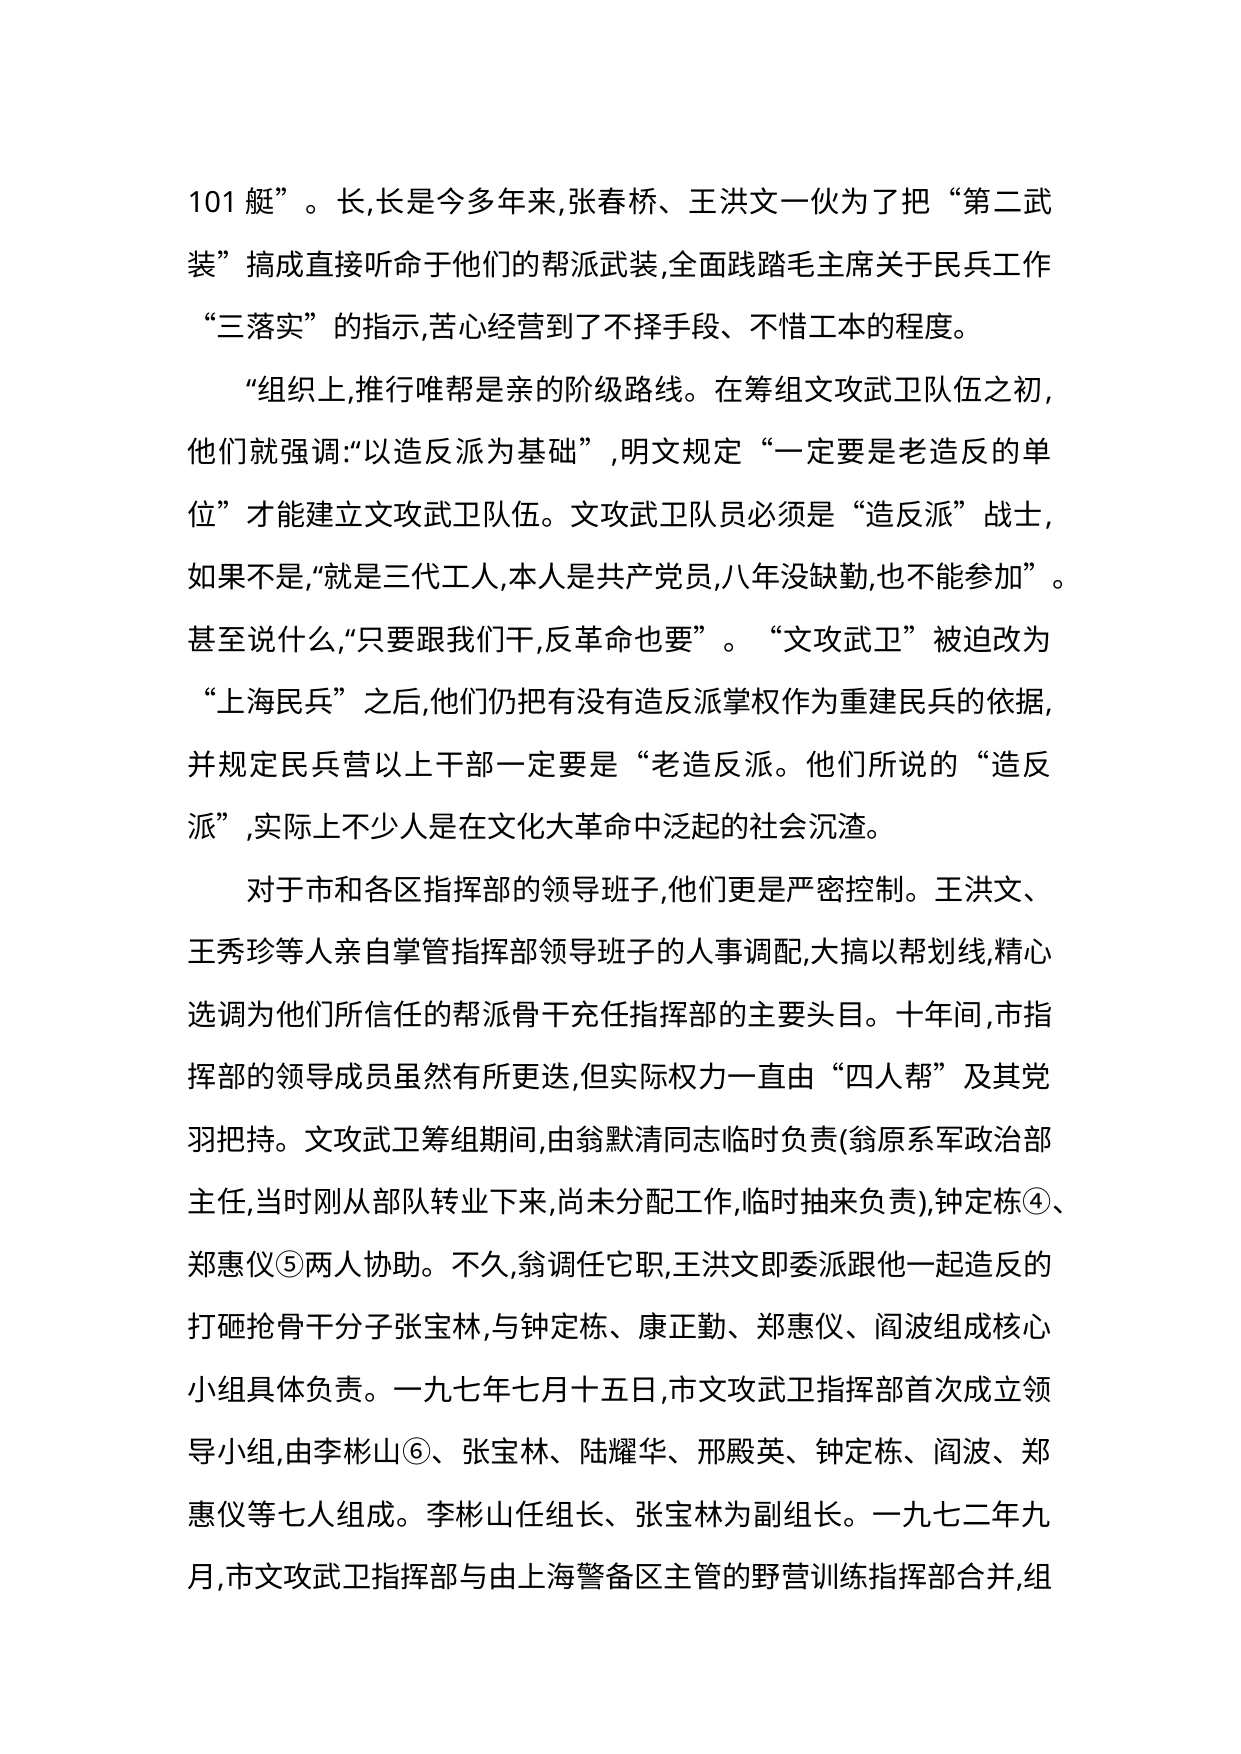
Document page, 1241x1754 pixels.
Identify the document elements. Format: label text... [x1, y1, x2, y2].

text 对于市和各区指挥部的领导班子,他们更是严密控制。王洪文、王秀珍等人亲自掌管指挥部领导班子的人事调配,大搞以帮划线,精心选调为他们所信任的帮派骨干充任指挥部的主要头目。十年间,市指挥部的领导成员虽然有所更迭,但实际权力一直由“四人帮”及其党羽把持。文攻武卫筹组期间,由翁默清同志临时负责(翁原系军政治部主任,当时刚从部队转业下来,尚未分配工作,临时抽来负责),钟定栋④、郑惠仪⑤两人协助。不久,翁调任它职,王洪文即委派跟他一起造反的打砸抢骨干分子张宝林,与钟定栋、康正勤、郑惠仪、阎波组成核心小组具体负责。一九七年七月十五日,市文攻武卫指挥部首次成立领导小组,由李彬山⑥、张宝林、陆耀华、邢殿英、钟定栋、阎波、郑惠仪等七人组成。李彬山任组长、张宝林为副组长。一九七二年九月,市文攻武卫指挥部与由上海警备区主管的野营训练指挥部合并,组成了新的七人领导小组。当时,李彬山仍旧任组长,吴立义⑦为副组长,钟定栋、郑惠仪、阎波为组员。“四人帮”〦伙为了掩人耳目,装璜门面,让原野营训练指挥部的上海警备区副司令员胡守富同志和政治部副主任夏琳同志,分别担任了副组长和组员。张宝林因与王洪文争权,王洪文等人感到难以驾驭,在合并之前,已将其调离指挥部回单位劳动。为了加强对“第二武装”的控制,“四人帮” [187, 846, 1053, 1596]
text “组织上,推行唯帮是亲的阶级路线。在筹组文攻武卫队伍之初,他们就强调:“以造反派为基础”,明文规定“一定要是老造反的单位”才能建立文攻武卫队伍。文攻武卫队员必须是“造反派”战士,如果不是,“就是三代工人,本人是共产党员,八年没缺勤,也不能参加”。甚至说什么,“只要跟我们干,反革命也要”。“文攻武卫”被迫改为“上海民兵”之后,他们仍把有没有造反派掌权作为重建民兵的依据,并规定民兵营以上干部一定要是“老造反派。他们所说的“造反派”,实际上不少人是在文化大革命中泛起的社会沉渣。 [187, 346, 1053, 846]
text 改名之后,“四人帮”经营“第二武装”的罪恶活动越发变本加厉。他们在进一步发展帮派武装的同时,还挖空心思地炮制出一些帮派武装的组织形式。其中有:从一九七O年下半年起在全市各工厂、单位逐步推广的民兵、治保、消防“三位一体”组织(全面推广是在一九七三年之后);从一九七一年四月开始,由各工厂单位抽调民兵组成的里弄民兵小分队;以及从一九七一年四月起在一些工厂建立起来的各种类型的劳动教育学习班。特别是一九七三年十一月,“四人帮”一伙炮制的《武装工人阶级,建设城市民兵》的所谓经验批转全国之后,他们自恃“令箭”在手,把“第二武装”的势力一下子从市区扩展到农村,郊区十个县也都挂起了民兵指挥部的牌子,二百四十多个公社(镇)武装部也都被民兵团部所取代。至此,“第二武装”的触角几乎伸进了市区的每一个工厂、单位、街道和农村的社队。据统计,在“第二武装”覆亡前夕,全市共有民兵三百零九万,计有九个师,六百零二个团,一千二百八十七个营,一万八千七百多个连。不仅装备了步兵,而且装备了摩托、高炮、水上及防化、通讯、工程等各种专业分队。拥有各种枪支二十二万六千余件,火炮一千九百余门,四口火箭筒二千六百余具,各种车辆五百余台,以及耗资一百多万元建造起来的“上海民兵101艇”。长,长是今多年来,张春桥、王洪文一伙为了把“第二武装”搞成直接听命于他们的帮派武装,全面践踏毛主席关于民兵工作“三落实”的指示,苦心经营到了不择手段、不惜工本的程度。 [187, 158, 1053, 346]
